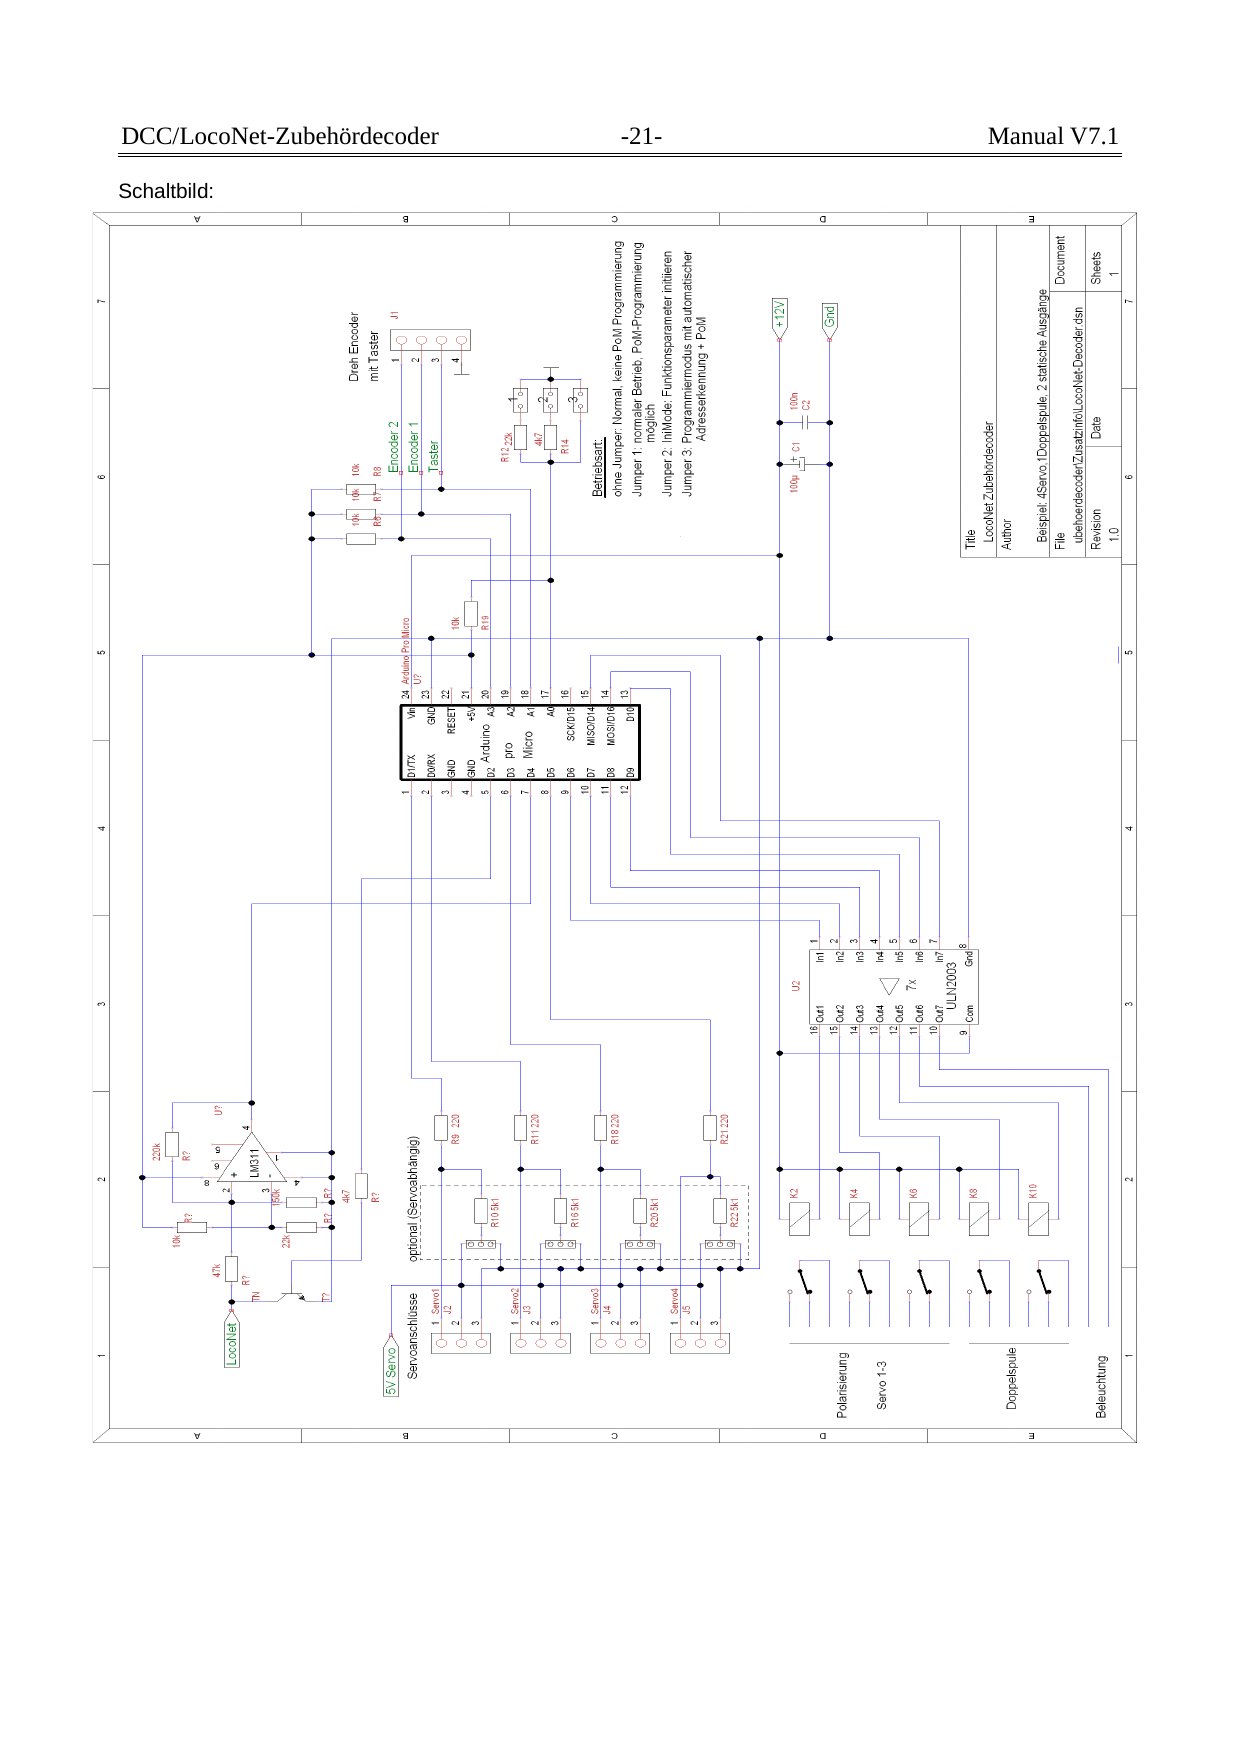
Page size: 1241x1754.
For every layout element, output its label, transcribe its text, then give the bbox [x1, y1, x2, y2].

text Schaltbild: [118, 179, 1122, 203]
picture [92, 203, 1148, 1443]
